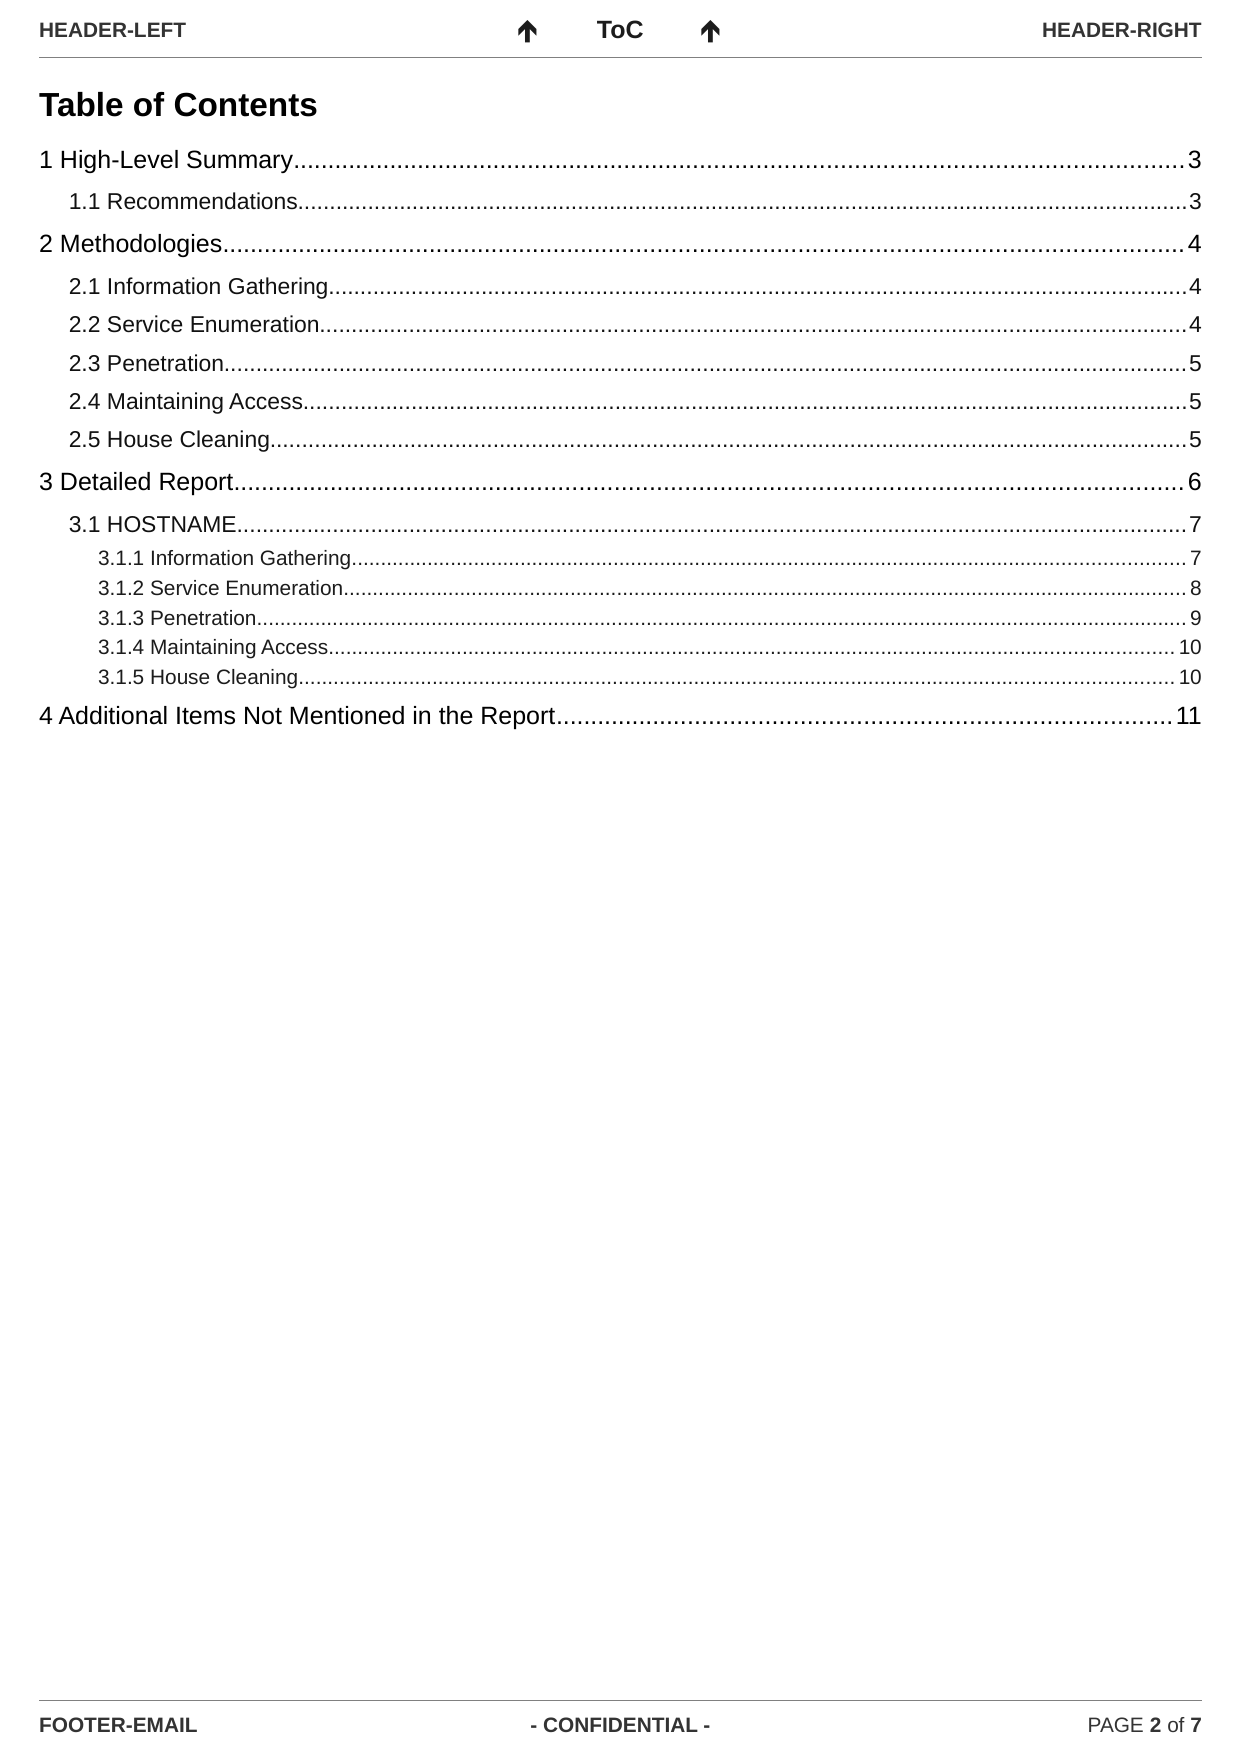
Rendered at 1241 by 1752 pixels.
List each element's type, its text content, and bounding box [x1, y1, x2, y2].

text 2.2 Service Enumeration 4 [68, 311, 1202, 338]
text 3.1 HOSTNAME 7 [68, 511, 1202, 537]
text 3.1.1 Information Gathering 7 [98, 546, 1202, 570]
text 2.5 House Cleaning 5 [68, 426, 1202, 452]
text 3.1.5 House Cleaning 10 [98, 665, 1202, 689]
subtitle Table of Contents [39, 85, 1202, 123]
text 3.1.4 Maintaining Access 10 [98, 635, 1202, 659]
text 2.3 Penetration 5 [68, 349, 1202, 376]
text 4 Additional Items Not Mentioned in the Report 11 [39, 701, 1202, 729]
text 2.1 Information Gathering 4 [68, 273, 1202, 299]
text 1 High-Level Summary 3 [39, 145, 1202, 173]
text 3.1.2 Service Enumeration 8 [98, 576, 1202, 599]
text 2 Methodologies 4 [39, 229, 1202, 258]
text 1.1 Recommendations 3 [68, 188, 1202, 215]
text 2.4 Maintaining Access 5 [68, 388, 1202, 414]
text 3 Detailed Report 6 [39, 467, 1202, 496]
text 3.1.3 Penetration 9 [98, 605, 1202, 629]
